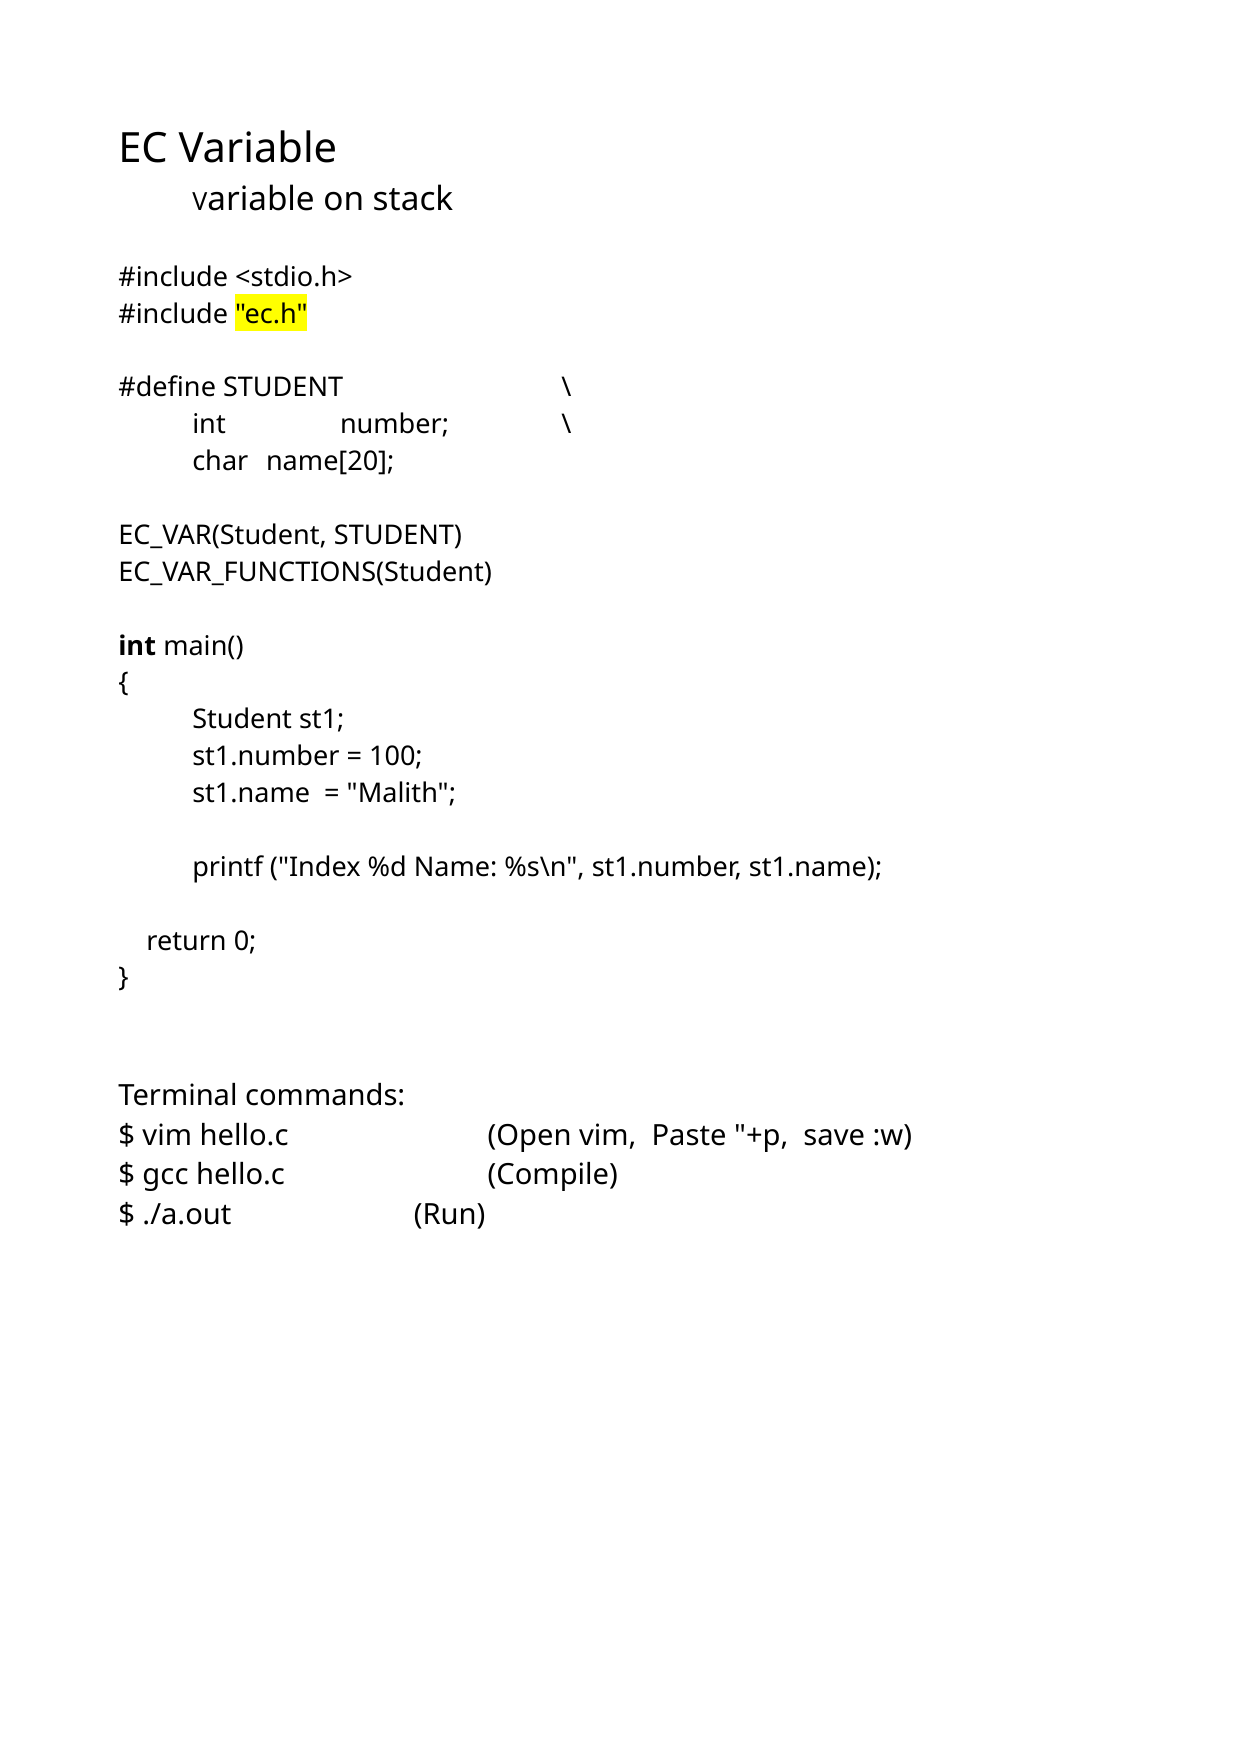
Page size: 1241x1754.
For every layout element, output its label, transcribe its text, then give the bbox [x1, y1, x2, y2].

text $ vim hello.c (Open vim, Paste "+p, save :w) [118, 1114, 1122, 1153]
text #include "ec.h" [118, 294, 1122, 331]
text } [118, 958, 1122, 995]
text { [118, 663, 1122, 700]
text Variable on stack [118, 175, 1122, 220]
text $ ./a.out (Run) [118, 1193, 1122, 1233]
text $ gcc hello.c (Compile) [118, 1153, 1122, 1193]
text st1.number = 100; [118, 737, 1122, 773]
text #define STUDENT \ [118, 368, 1122, 405]
text #include <stdio.h> [118, 257, 1122, 294]
text int number; \ [118, 405, 1122, 442]
text printf ("Index %d Name: %s\n", st1.number, st1.name); [118, 847, 1122, 884]
text EC_VAR_FUNCTIONS(Student) [118, 552, 1122, 589]
text EC Variable [118, 118, 1122, 175]
text st1.name = "Malith"; [118, 773, 1122, 810]
text return 0; [118, 921, 1122, 958]
text Student st1; [118, 700, 1122, 737]
text Terminal commands: [118, 1074, 1122, 1114]
text char name[20]; [118, 442, 1122, 478]
text int main() [118, 626, 1122, 663]
text EC_VAR(Student, STUDENT) [118, 515, 1122, 552]
